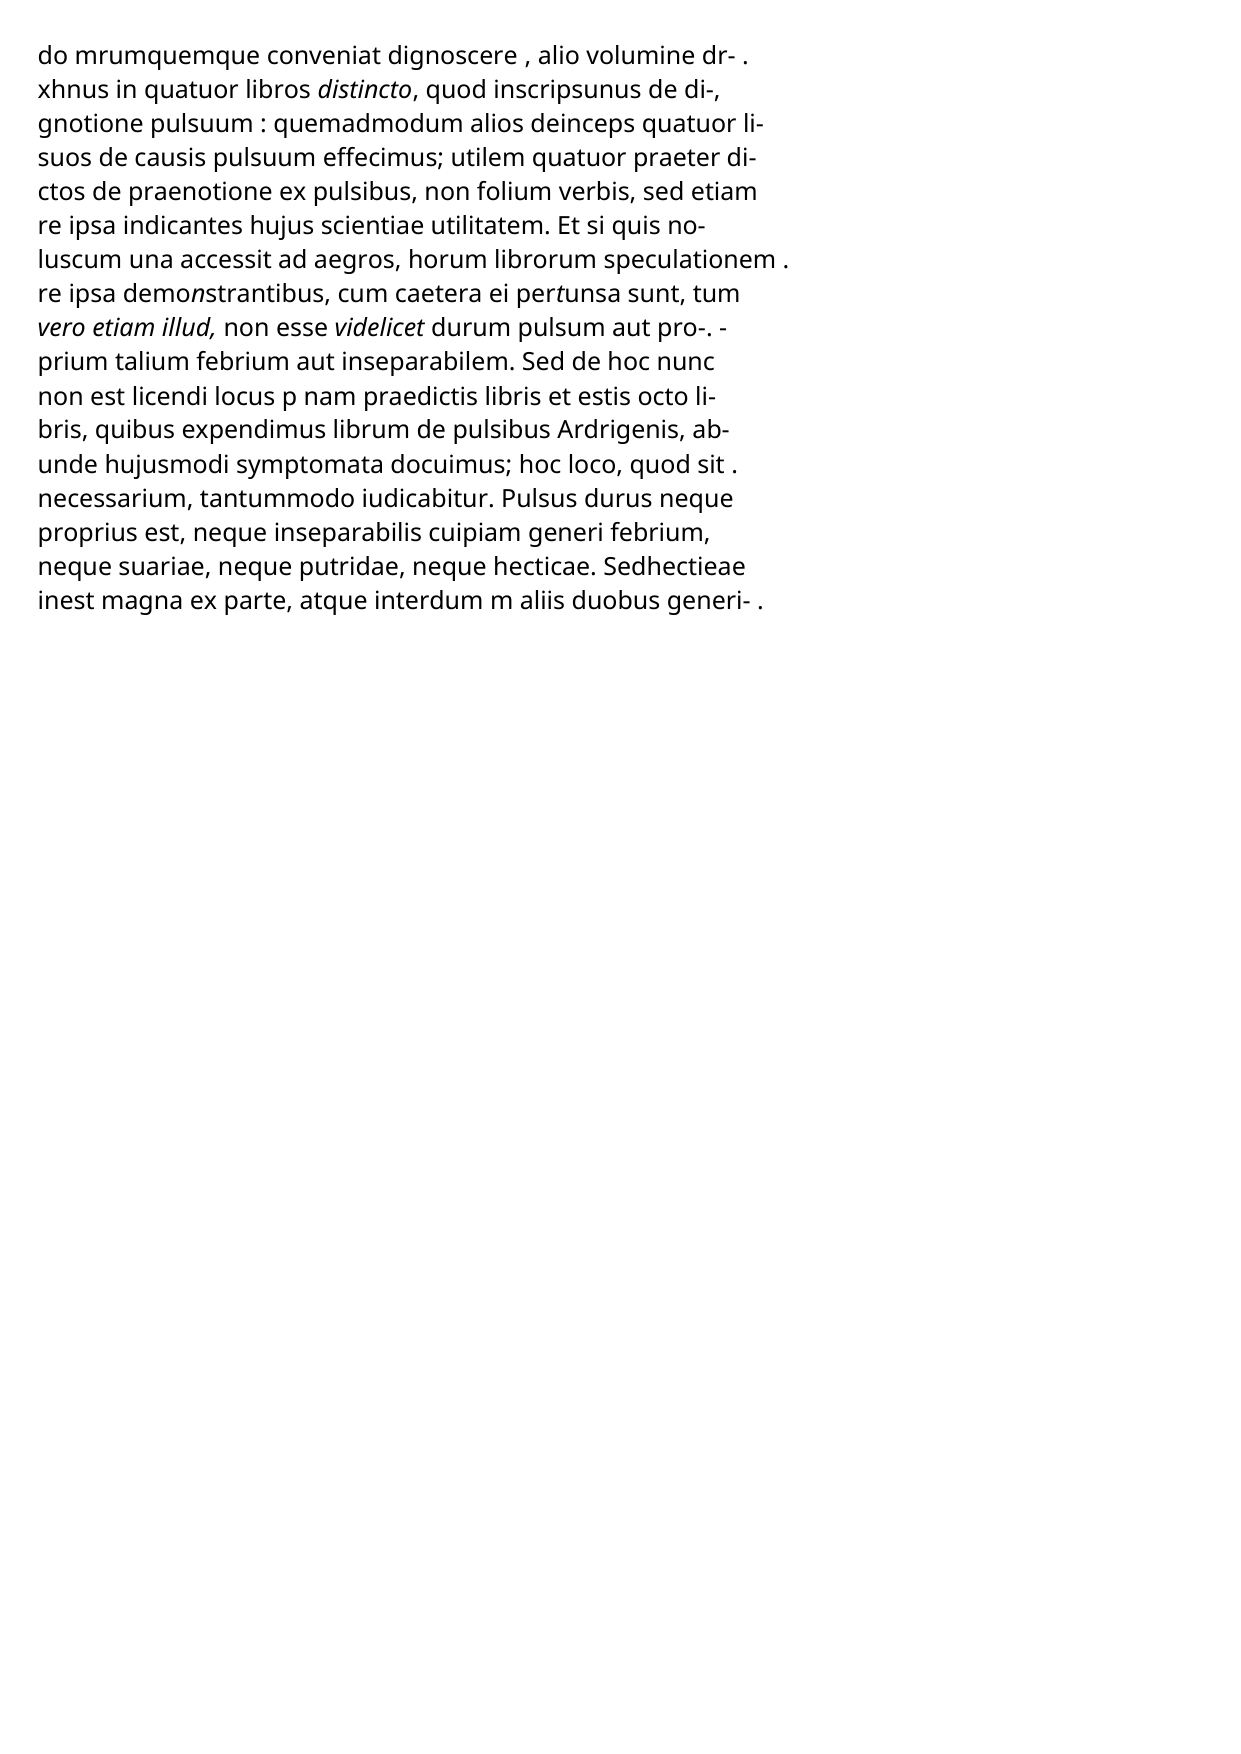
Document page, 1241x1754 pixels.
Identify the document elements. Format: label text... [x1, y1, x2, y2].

text do mrumquemque conveniat dignoscere , alio volumine dr- . xhnus in quatuor libros distincto, quod inscripsunus de di-, gnotione pulsuum : quemadmodum alios deinceps quatuor li- suos de causis pulsuum effecimus; utilem quatuor praeter di- ctos de praenotione ex pulsibus, non folium verbis, sed etiam re ipsa indicantes hujus scientiae utilitatem. Et si quis no- luscum una accessit ad aegros, horum librorum speculationem . re ipsa demonstrantibus, cum caetera ei pertunsa sunt, tum vero etiam illud, non esse videlicet durum pulsum aut pro-. - prium talium febrium aut inseparabilem. Sed de hoc nunc non est licendi locus p nam praedictis libris et estis octo li- bris, quibus expendimus librum de pulsibus Ardrigenis, ab- unde hujusmodi symptomata docuimus; hoc loco, quod sit . necessarium, tantummodo iudicabitur. Pulsus durus neque proprius est, neque inseparabilis cuipiam generi febrium, neque suariae, neque putridae, neque hecticae. Sedhectieae inest magna ex parte, atque interdum m aliis duobus generi- . [37, 37, 1203, 617]
